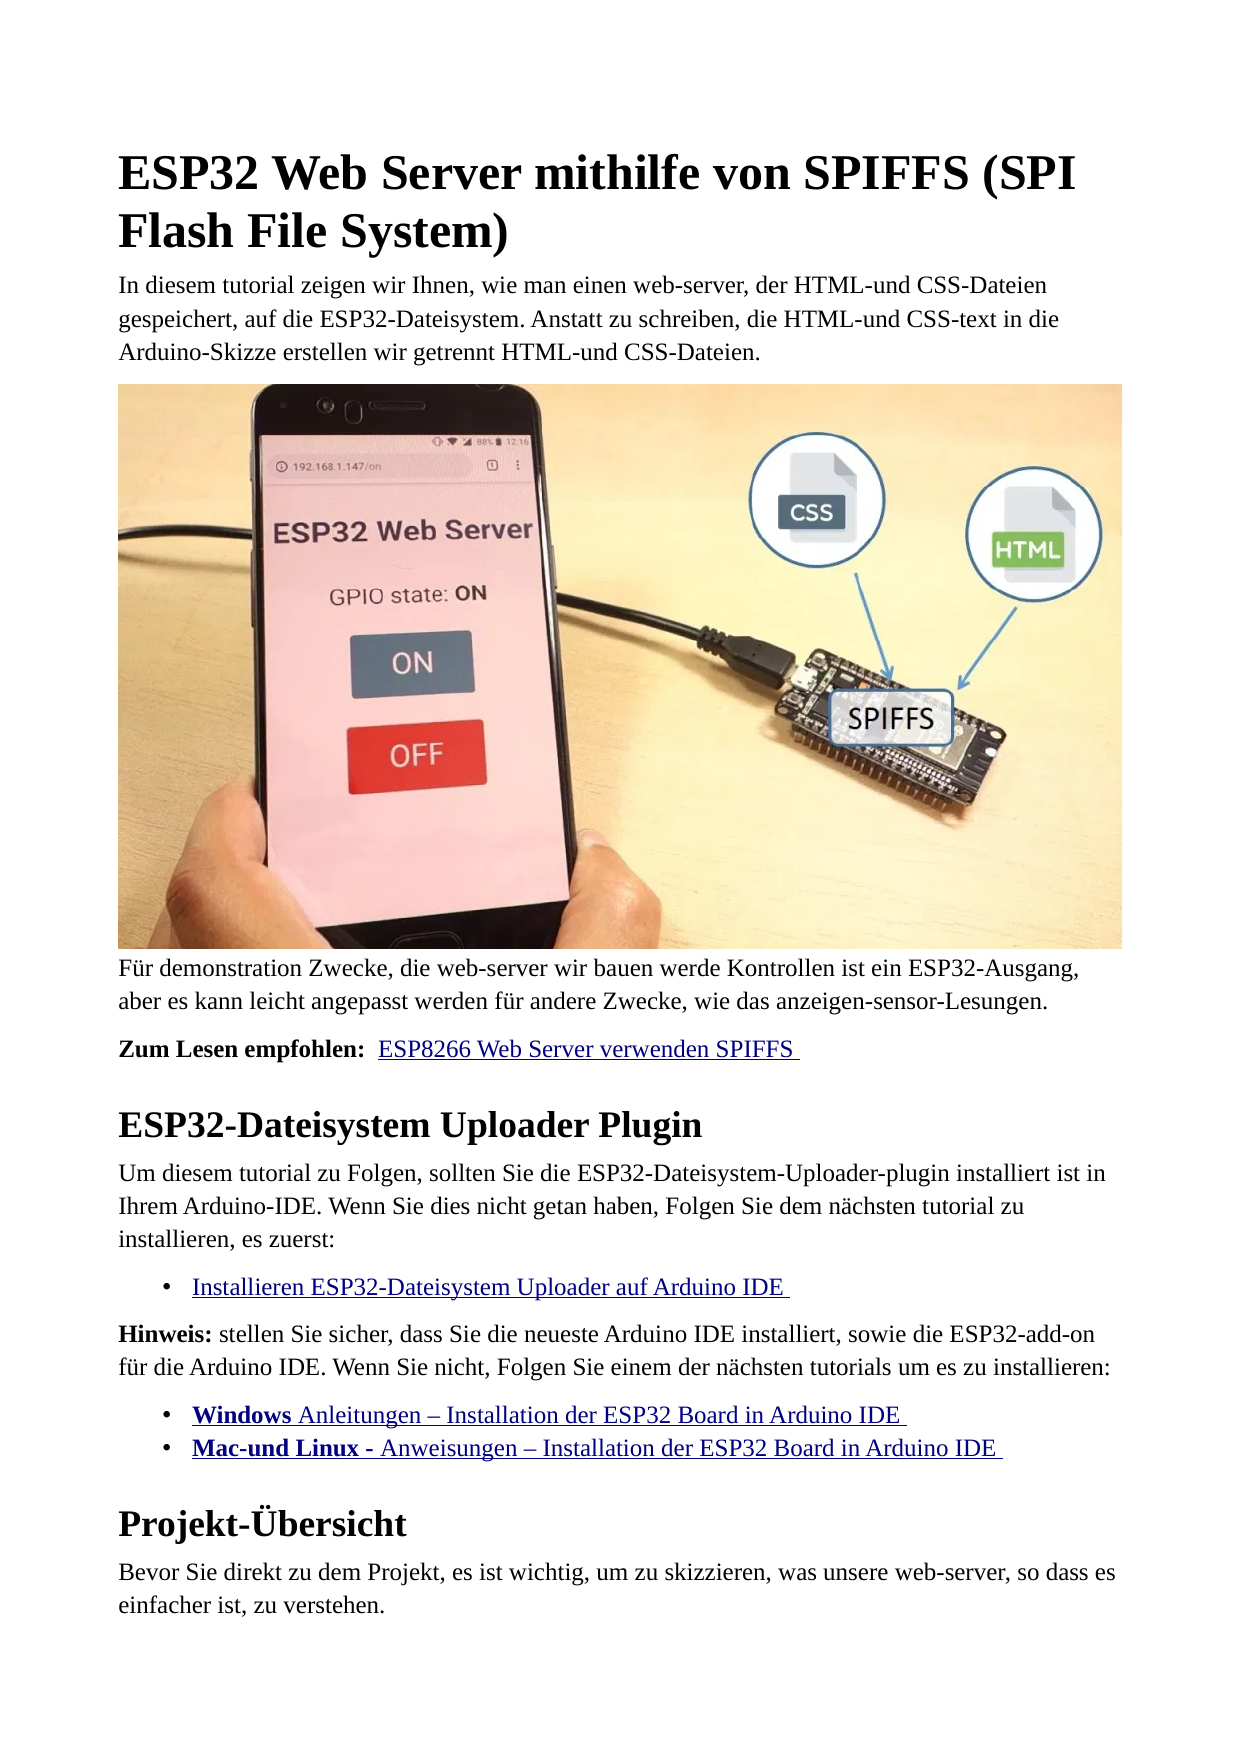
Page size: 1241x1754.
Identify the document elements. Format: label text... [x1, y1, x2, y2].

text Hinweis: stellen Sie sicher, dass Sie die neueste Arduino IDE installiert, sowie die ESP32-add-on für die Arduino IDE. Wenn Sie nicht, Folgen Sie einem der nächsten tutorials um es zu installieren: [118, 1319, 1122, 1381]
subtitle ESP32 Web Server mithilfe von SPIFFS (SPI Flash File System) [118, 143, 1122, 258]
text Bevor Sie direkt zu dem Projekt, es ist wichtig, um zu skizzieren, was unsere web-server, so dass es einfacher ist, zu verstehen. [118, 1557, 1122, 1619]
list Mac-und Linux - Anweisungen – Installation der ESP32 Board in Arduino IDE [162, 1433, 1122, 1462]
subtitle Projekt-Übersicht [118, 1501, 1122, 1544]
subtitle ESP32-Dateisystem Uploader Plugin [118, 1102, 1122, 1145]
text Für demonstration Zwecke, die web-server wir bauen werde Kontrollen ist ein ESP32-Ausgang, aber es kann leicht angepasst werden für andere Zwecke, wie das anzeigen-sensor-Lesungen. [118, 949, 1122, 1015]
text Um diesem tutorial zu Folgen, sollten Sie die ESP32-Dateisystem-Uploader-plugin installiert ist in Ihrem Arduino-IDE. Wenn Sie dies nicht getan haben, Folgen Sie dem nächsten tutorial zu installieren, es zuerst: [118, 1158, 1122, 1253]
text In diesem tutorial zeigen wir Ihnen, wie man einen web-server, der HTML-und CSS-Dateien gespeichert, auf die ESP32-Dateisystem. Anstatt zu schreiben, die HTML-und CSS-text in die Arduino-Skizze erstellen wir getrennt HTML-und CSS-Dateien. [118, 271, 1122, 365]
text Zum Lesen empfohlen: ESP8266 Web Server verwenden SPIFFS [118, 1034, 1122, 1063]
picture [118, 384, 1123, 949]
list Windows Anleitungen – Installation der ESP32 Board in Arduino IDE [162, 1400, 1122, 1428]
list Installieren ESP32-Dateisystem Uploader auf Arduino IDE [162, 1272, 1122, 1300]
